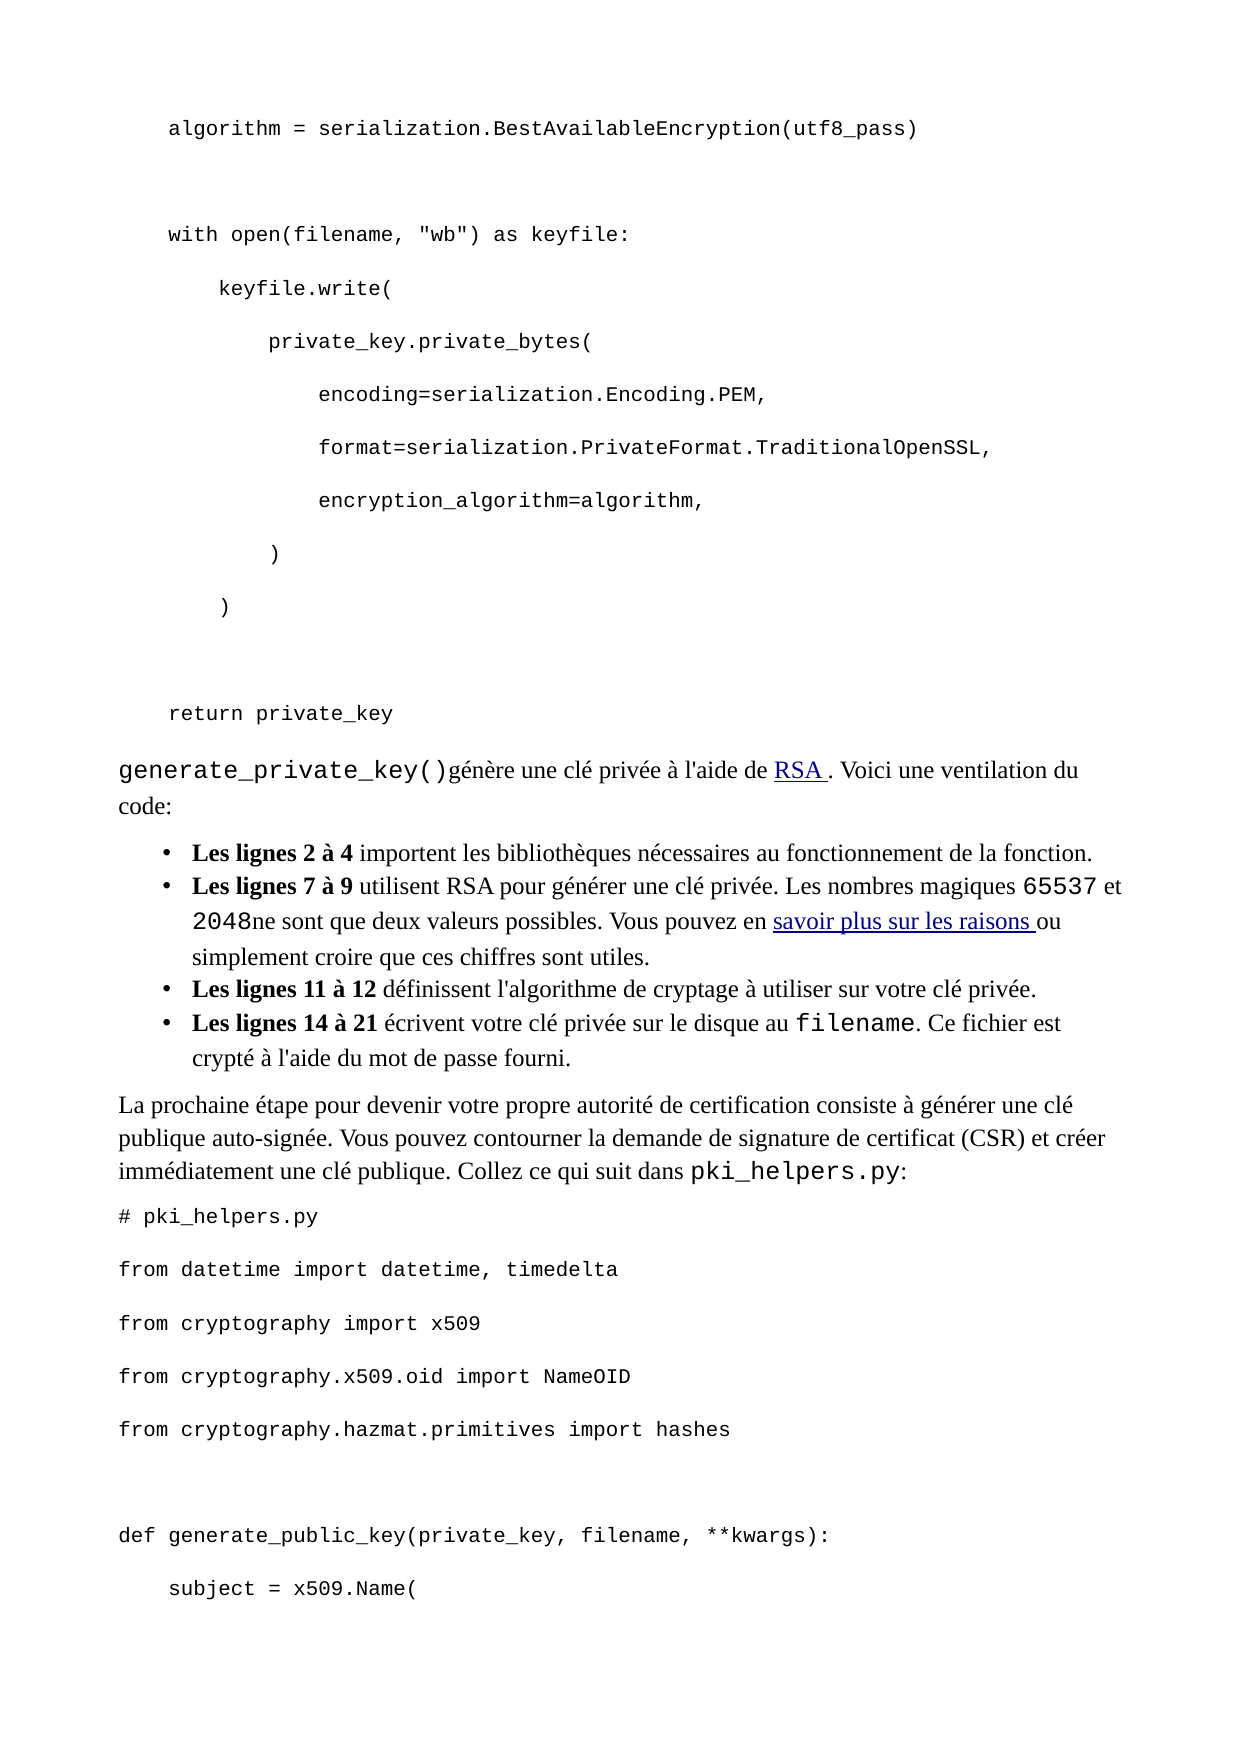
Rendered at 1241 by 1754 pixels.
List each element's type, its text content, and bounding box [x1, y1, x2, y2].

text private_key.private_bytes( [118, 331, 1122, 354]
text with open(filename, "wb") as keyfile: [118, 224, 1122, 248]
text # pki_helpers.py [118, 1206, 1122, 1230]
text from cryptography.x509.oid import NameOID [118, 1366, 1122, 1389]
text from cryptography import x509 [118, 1313, 1122, 1336]
list Les lignes 11 à 12 définissent l'algorithme de cryptage à utiliser sur votre clé privée. [162, 974, 1122, 1003]
text def generate_public_key(private_key, filename, **kwargs): [118, 1525, 1122, 1549]
text encryption_algorithm=algorithm, [118, 490, 1122, 514]
text encoding=serialization.Encoding.PEM, [118, 384, 1122, 407]
text from cryptography.hazmat.primitives import hashes [118, 1419, 1122, 1442]
text ) [118, 543, 1122, 567]
list Les lignes 2 à 4 importent les bibliothèques nécessaires au fonctionnement de la fonction. [162, 838, 1122, 867]
text algorithm = serialization.BestAvailableEncryption(utf8_pass) [118, 118, 1122, 142]
list Les lignes 14 à 21 écrivent votre clé privée sur le disque au filename. Ce fichier est crypté à l'aide du mot de passe fourni. [162, 1008, 1122, 1071]
text ) [118, 596, 1122, 620]
text format=serialization.PrivateFormat.TraditionalOpenSSL, [118, 437, 1122, 461]
text subject = x509.Name( [118, 1578, 1122, 1602]
text keyfile.write( [118, 277, 1122, 301]
text from datetime import datetime, timedelta [118, 1259, 1122, 1283]
list Les lignes 7 à 9 utilisent RSA pour générer une clé privée. Les nombres magiques 65537 et 2048ne sont que deux valeurs possibles. Vous pouvez en savoir plus sur les raisons ou simplement croire que ces chiffres sont utiles. [162, 871, 1122, 970]
text return private_key [118, 702, 1122, 726]
text generate_private_key()génère une clé privée à l'aide de RSA . Voici une ventilation du code: [118, 756, 1122, 819]
text La prochaine étape pour devenir votre propre autorité de certification consiste à générer une clé publique auto-signée. Vous pouvez contourner la demande de signature de certificat (CSR) et créer immédiatement une clé publique. Collez ce qui suit dans pki_helpers.py: [118, 1090, 1122, 1187]
